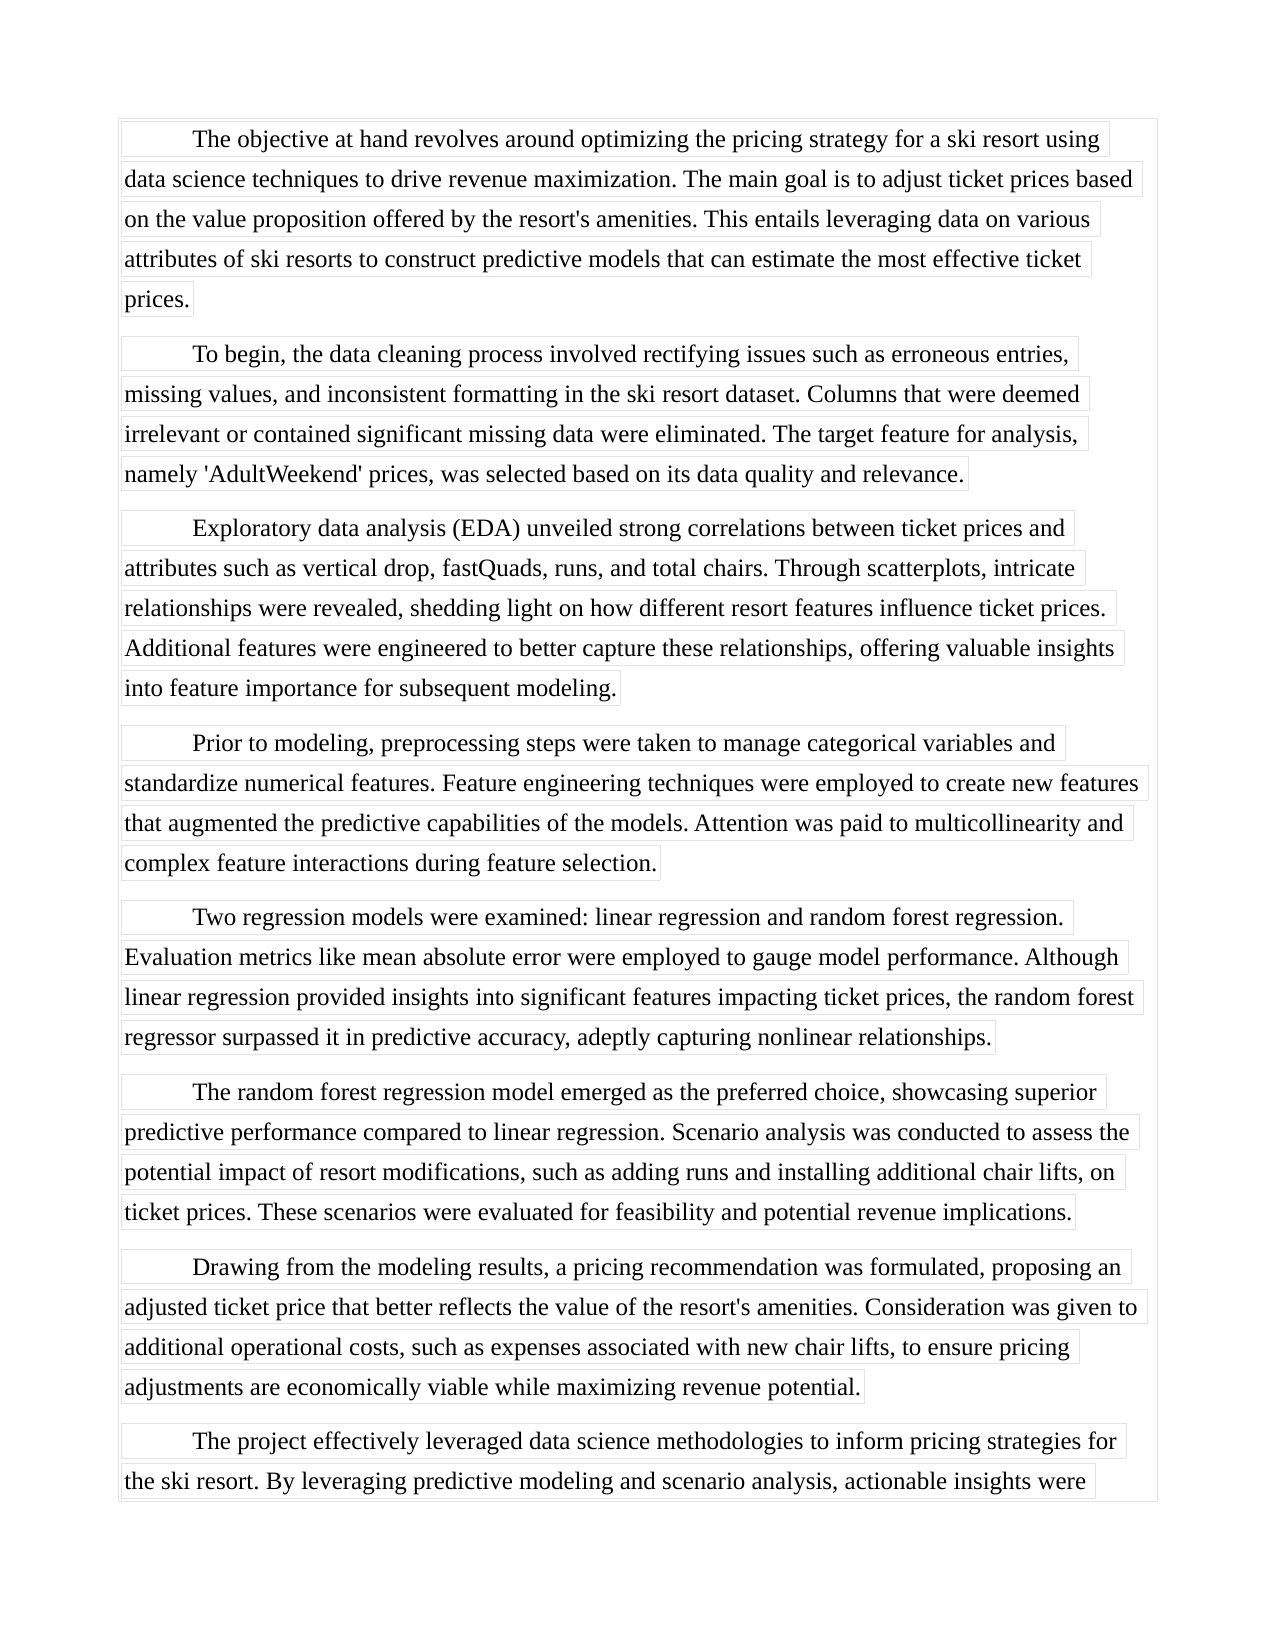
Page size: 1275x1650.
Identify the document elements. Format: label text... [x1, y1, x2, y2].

text The project effectively leveraged data science methodologies to inform pricing strategies for the ski resort. By leveraging predictive modeling and scenario analysis, actionable insights were [119, 1420, 1157, 1501]
text Two regression models were examined: linear regression and random forest regression. Evaluation metrics like mean absolute error were employed to gauge model performance. Although linear regression provided insights into significant features impacting ticket prices, the random forest regressor surpassed it in predictive accuracy, adeptly capturing nonlinear relationships. [119, 896, 1157, 1054]
text The objective at hand revolves around optimizing the pricing strategy for a ski resort using data science techniques to drive revenue maximization. The main goal is to adjust ticket prices based on the value proposition offered by the resort's amenities. This entails leveraging data on various attributes of ski resorts to construct predictive models that can estimate the most effective ticket prices. [119, 119, 1157, 316]
text To begin, the data cleaning process involved rectifying issues such as erroneous entries, missing values, and inconsistent formatting in the ski resort dataset. Columns that were deemed irrelevant or contained significant missing data were eliminated. The target feature for analysis, namely 'AdultWeekend' prices, was selected based on its data quality and relevance. [119, 333, 1157, 491]
text Drawing from the modeling results, a pricing recommendation was formulated, proposing an adjusted ticket price that better reflects the value of the resort's amenities. Consideration was given to additional operational costs, such as expenses associated with new chair lifts, to ensure pricing adjustments are economically viable while maximizing revenue potential. [119, 1246, 1157, 1403]
text Exploratory data analysis (EDA) unveiled strong correlations between ticket prices and attributes such as vertical drop, fastQuads, runs, and total chairs. Through scatterplots, intricate relationships were revealed, shedding light on how different resort features influence ticket prices. Additional features were engineered to better capture these relationships, offering valuable insights into feature importance for subsequent modeling. [119, 507, 1157, 705]
text Prior to modeling, preprocessing steps were taken to manage categorical variables and standardize numerical features. Feature engineering techniques were employed to create new features that augmented the predictive capabilities of the models. Attention was paid to multicollinearity and complex feature interactions during feature selection. [119, 722, 1157, 880]
text The random forest regression model emerged as the preferred choice, showcasing superior predictive performance compared to linear regression. Scenario analysis was conducted to assess the potential impact of resort modifications, such as adding runs and installing additional chair lifts, on ticket prices. These scenarios were evaluated for feasibility and potential revenue implications. [119, 1071, 1157, 1229]
